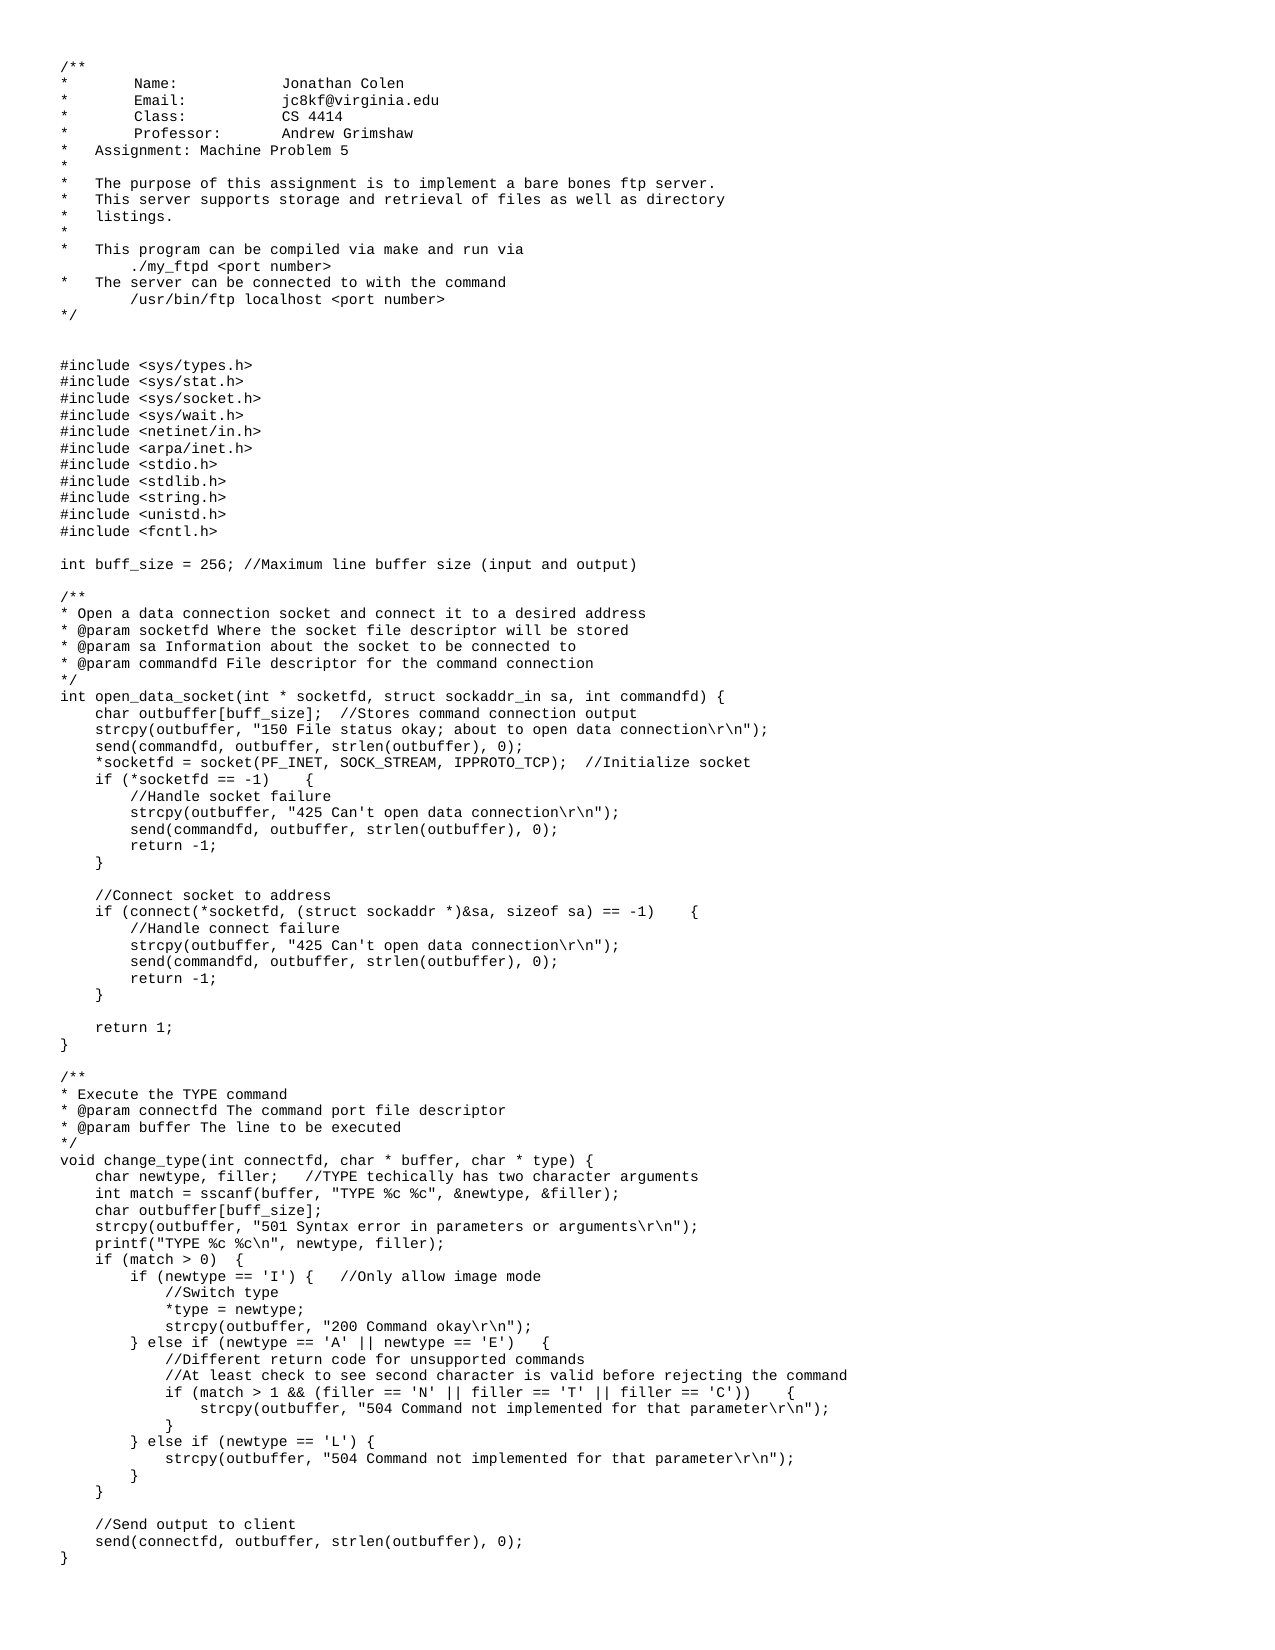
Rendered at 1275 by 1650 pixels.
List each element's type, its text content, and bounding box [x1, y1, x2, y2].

text * @param sa Information about the socket to be connected to [60, 640, 1215, 656]
text if (match > 0) { [60, 1252, 1215, 1269]
text * @param socketfd Where the socket file descriptor will be stored [60, 623, 1215, 640]
text /** [60, 590, 1215, 607]
text send(commandfd, outbuffer, strlen(outbuffer), 0); [60, 822, 1215, 838]
text ./my_ftpd <port number> [60, 259, 1215, 275]
text #include <sys/socket.h> [60, 391, 1215, 408]
text } [60, 855, 1215, 872]
text int match = sscanf(buffer, "TYPE %c %c", &newtype, &filler); [60, 1186, 1215, 1203]
text strcpy(outbuffer, "425 Can't open data connection\r\n"); [60, 938, 1215, 954]
text if (*socketfd == -1) { [60, 772, 1215, 789]
text //Different return code for unsupported commands [60, 1352, 1215, 1368]
text strcpy(outbuffer, "150 File status okay; about to open data connection\r\n"); [60, 722, 1215, 739]
text return 1; [60, 1021, 1215, 1037]
text #include <sys/wait.h> [60, 408, 1215, 424]
text } [60, 987, 1215, 1004]
text } [60, 1418, 1215, 1435]
text * @param connectfd The command port file descriptor [60, 1103, 1215, 1120]
text * The server can be connected to with the command [60, 275, 1215, 292]
text if (connect(*socketfd, (struct sockaddr *)&sa, sizeof sa) == -1) { [60, 905, 1215, 921]
text //Connect socket to address [60, 888, 1215, 905]
text strcpy(outbuffer, "504 Command not implemented for that parameter\r\n"); [60, 1402, 1215, 1418]
text #include <sys/stat.h> [60, 375, 1215, 391]
text } else if (newtype == 'A' || newtype == 'E') { [60, 1335, 1215, 1352]
text char outbuffer[buff_size]; [60, 1203, 1215, 1219]
text * @param buffer The line to be executed [60, 1120, 1215, 1137]
text } [60, 1484, 1215, 1501]
text * Professor: Andrew Grimshaw [60, 126, 1215, 143]
text } else if (newtype == 'L') { [60, 1435, 1215, 1451]
text strcpy(outbuffer, "200 Command okay\r\n"); [60, 1319, 1215, 1335]
text #include <arpa/inet.h> [60, 441, 1215, 457]
text * This server supports storage and retrieval of files as well as directory [60, 192, 1215, 209]
text /** [60, 60, 1215, 77]
text * The purpose of this assignment is to implement a bare bones ftp server. [60, 176, 1215, 192]
text int buff_size = 256; //Maximum line buffer size (input and output) [60, 557, 1215, 573]
text * [60, 159, 1215, 176]
text printf("TYPE %c %c\n", newtype, filler); [60, 1236, 1215, 1252]
text * This program can be compiled via make and run via [60, 242, 1215, 259]
text } [60, 1551, 1215, 1567]
text #include <stdlib.h> [60, 474, 1215, 491]
text //Send output to client [60, 1517, 1215, 1534]
text * listings. [60, 209, 1215, 226]
text } [60, 1037, 1215, 1054]
text * Assignment: Machine Problem 5 [60, 143, 1215, 159]
text */ [60, 1137, 1215, 1153]
text return -1; [60, 971, 1215, 987]
text send(commandfd, outbuffer, strlen(outbuffer), 0); [60, 954, 1215, 971]
text #include <netinet/in.h> [60, 424, 1215, 441]
text * [60, 226, 1215, 242]
text *socketfd = socket(PF_INET, SOCK_STREAM, IPPROTO_TCP); //Initialize socket [60, 756, 1215, 772]
text #include <unistd.h> [60, 507, 1215, 524]
text #include <stdio.h> [60, 457, 1215, 474]
text #include <string.h> [60, 491, 1215, 507]
text strcpy(outbuffer, "425 Can't open data connection\r\n"); [60, 805, 1215, 822]
text //Handle socket failure [60, 789, 1215, 805]
text if (newtype == 'I') { //Only allow image mode [60, 1269, 1215, 1286]
text *type = newtype; [60, 1302, 1215, 1319]
text #include <fcntl.h> [60, 524, 1215, 540]
text char newtype, filler; //TYPE techically has two character arguments [60, 1170, 1215, 1186]
text /usr/bin/ftp localhost <port number> [60, 292, 1215, 308]
text * Email: jc8kf@virginia.edu [60, 93, 1215, 110]
text send(connectfd, outbuffer, strlen(outbuffer), 0); [60, 1534, 1215, 1551]
text } [60, 1468, 1215, 1484]
text void change_type(int connectfd, char * buffer, char * type) { [60, 1153, 1215, 1170]
text * Execute the TYPE command [60, 1087, 1215, 1103]
text if (match > 1 && (filler == 'N' || filler == 'T' || filler == 'C')) { [60, 1385, 1215, 1402]
text strcpy(outbuffer, "501 Syntax error in parameters or arguments\r\n"); [60, 1219, 1215, 1236]
text send(commandfd, outbuffer, strlen(outbuffer), 0); [60, 739, 1215, 756]
text */ [60, 673, 1215, 689]
text char outbuffer[buff_size]; //Stores command connection output [60, 706, 1215, 722]
text //Handle connect failure [60, 921, 1215, 938]
text return -1; [60, 838, 1215, 855]
text //At least check to see second character is valid before rejecting the command [60, 1368, 1215, 1385]
text */ [60, 308, 1215, 325]
text //Switch type [60, 1286, 1215, 1302]
text strcpy(outbuffer, "504 Command not implemented for that parameter\r\n"); [60, 1451, 1215, 1468]
text /** [60, 1070, 1215, 1087]
text #include <sys/types.h> [60, 358, 1215, 375]
text * @param commandfd File descriptor for the command connection [60, 656, 1215, 673]
text int open_data_socket(int * socketfd, struct sockaddr_in sa, int commandfd) { [60, 689, 1215, 706]
text * Class: CS 4414 [60, 110, 1215, 126]
text * Name: Jonathan Colen [60, 77, 1215, 93]
text * Open a data connection socket and connect it to a desired address [60, 607, 1215, 623]
